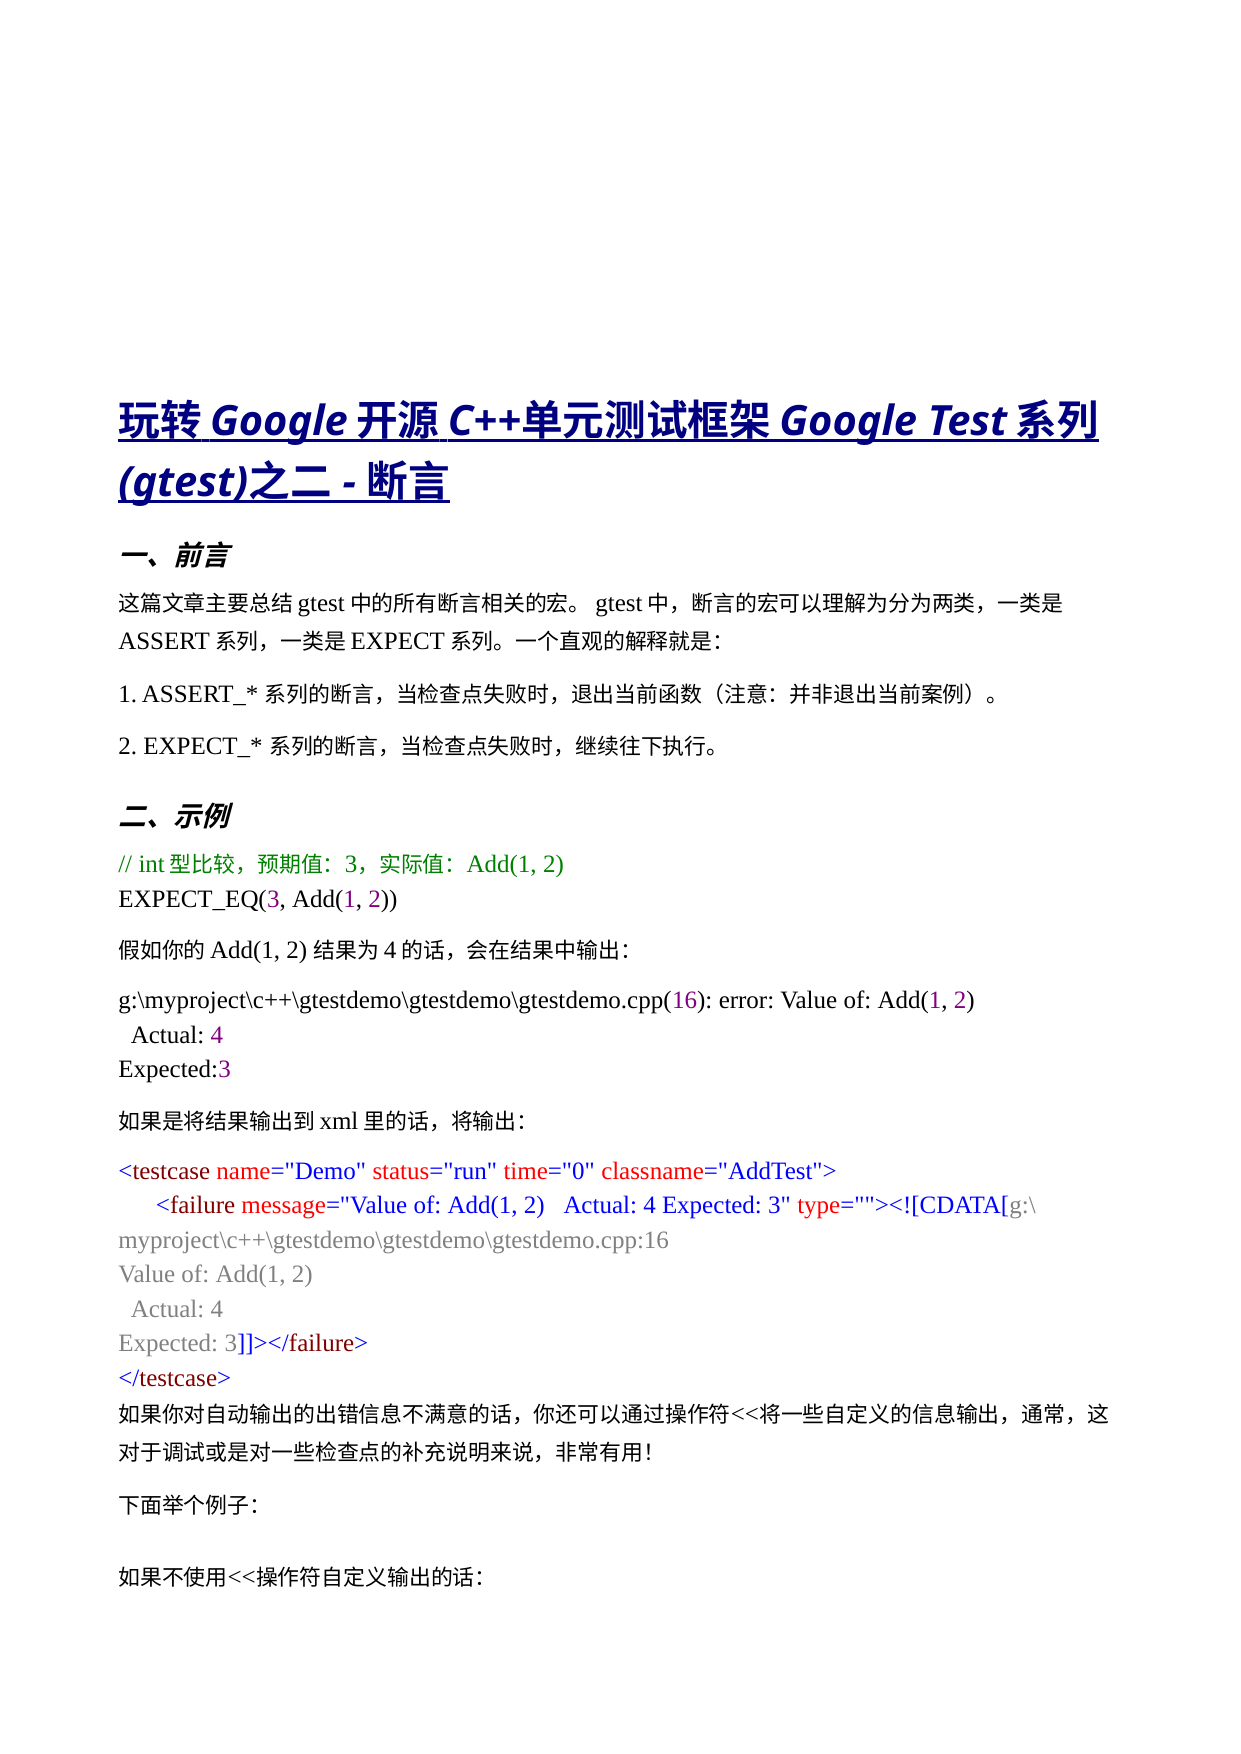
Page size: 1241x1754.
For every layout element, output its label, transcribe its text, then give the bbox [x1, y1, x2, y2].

text 假如你的Add(1, 2) 结果为4的话，会在结果中输出： [118, 933, 1122, 965]
text 这篇文章主要总结gtest中的所有断言相关的宏。 gtest中，断言的宏可以理解为分为两类，一类是ASSERT系列，一类是EXPECT系列。一个直观的解释就是： [118, 586, 1122, 656]
subtitle 二、示例 [118, 794, 1122, 834]
text 如果你对自动输出的出错信息不满意的话，你还可以通过操作符<<将一些自定义的信息输出，通常，这对于调试或是对一些检查点的补充说明来说，非常有用！ [118, 1397, 1122, 1467]
text 2. EXPECT_* 系列的断言，当检查点失败时，继续往下执行。 [118, 729, 1122, 761]
text // int型比较，预期值：3，实际值：Add(1, 2) EXPECT_EQ(3, Add(1, 2)) [118, 847, 1122, 913]
subtitle 一、前言 [118, 533, 1122, 574]
text g:\myproject\c++\gtestdemo\gtestdemo\gtestdemo.cpp(16): error: Value of: Add(1, 2) Actual: 4 Expected:3 [118, 986, 1122, 1083]
text 1. ASSERT_* 系列的断言，当检查点失败时，退出当前函数（注意：并非退出当前案例）。 [118, 677, 1122, 708]
text <testcase name="Demo" status="run" time="0" classname="AddTest"> <failure message="Value of: Add(1, 2) Actual: 4 Expected: 3" type=""><![CDATA[g:\myproject\c++\gtestdemo\gtestdemo\gtestdemo.cpp:16 Value of: Add(1, 2) Actual: 4 Expected: 3]]></failure> </testcase> [118, 1156, 1122, 1392]
text 如果是将结果输出到xml里的话，将输出： [118, 1104, 1122, 1135]
subtitle 玩转Google开源C++单元测试框架Google Test系列(gtest)之二 - 断言 [118, 391, 1122, 508]
text 下面举个例子： 如果不使用<<操作符自定义输出的话： [118, 1488, 1122, 1592]
